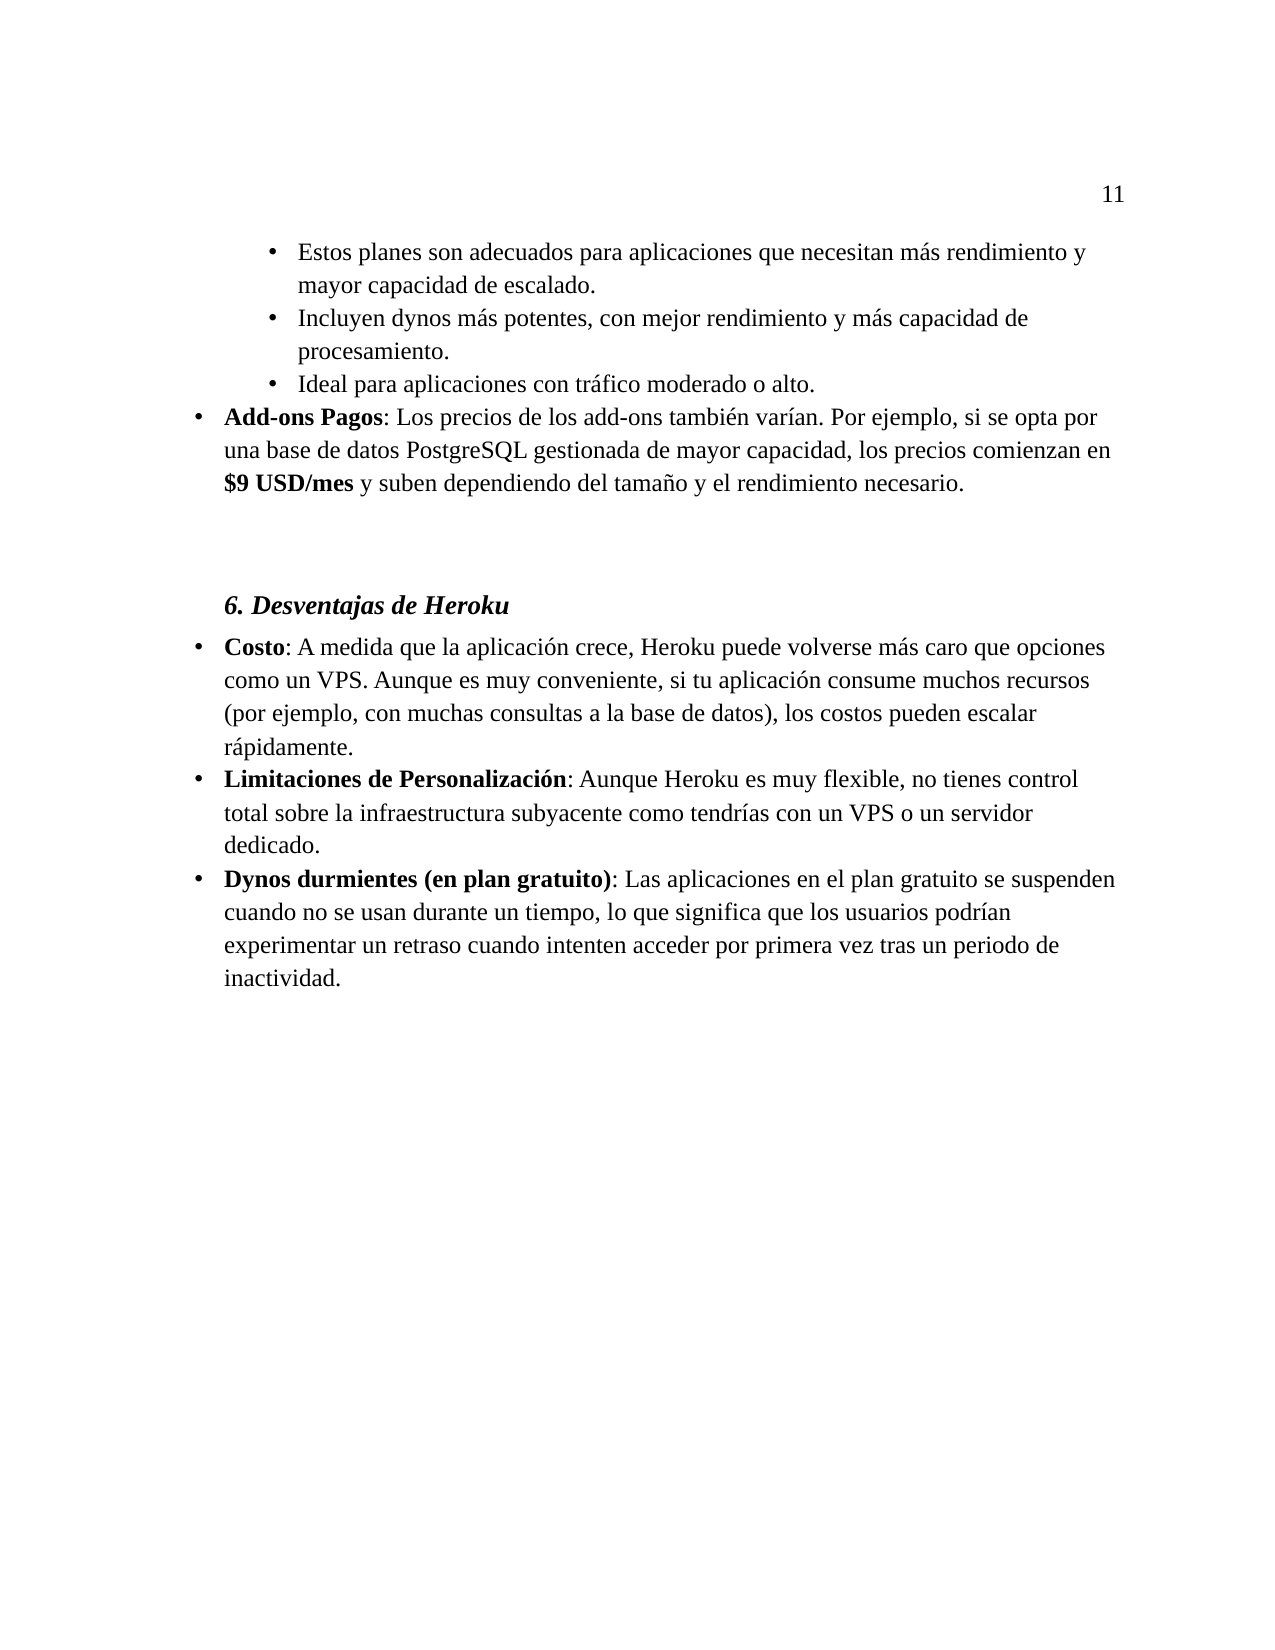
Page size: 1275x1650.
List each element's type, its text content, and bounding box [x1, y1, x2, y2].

list Ideal para aplicaciones con tráfico moderado o alto. [268, 369, 1125, 398]
list Limitaciones de Personalización: Aunque Heroku es muy flexible, no tienes control total sobre la infraestructura subyacente como tendrías con un VPS o un servidor dedicado. [194, 764, 1125, 859]
list Dynos durmientes (en plan gratuito): Las aplicaciones en el plan gratuito se suspenden cuando no se usan durante un tiempo, lo que significa que los usuarios podrían experimentar un retraso cuando intenten acceder por primera vez tras un periodo de inactividad. [194, 864, 1125, 991]
list Estos planes son adecuados para aplicaciones que necesitan más rendimiento y mayor capacidad de escalado. [268, 237, 1125, 299]
subtitle 6. Desventajas de Heroku [150, 589, 1125, 620]
list Costo: A medida que la aplicación crece, Heroku puede volverse más caro que opciones como un VPS. Aunque es muy conveniente, si tu aplicación consume muchos recursos (por ejemplo, con muchas consultas a la base de datos), los costos pueden escalar rápidamente. [194, 632, 1125, 760]
list Incluyen dynos más potentes, con mejor rendimiento y más capacidad de procesamiento. [268, 303, 1125, 365]
list Add-ons Pagos: Los precios de los add-ons también varían. Por ejemplo, si se opta por una base de datos PostgreSQL gestionada de mayor capacidad, los precios comienzan en $9 USD/mes y suben dependiendo del tamaño y el rendimiento necesario. [194, 402, 1125, 497]
